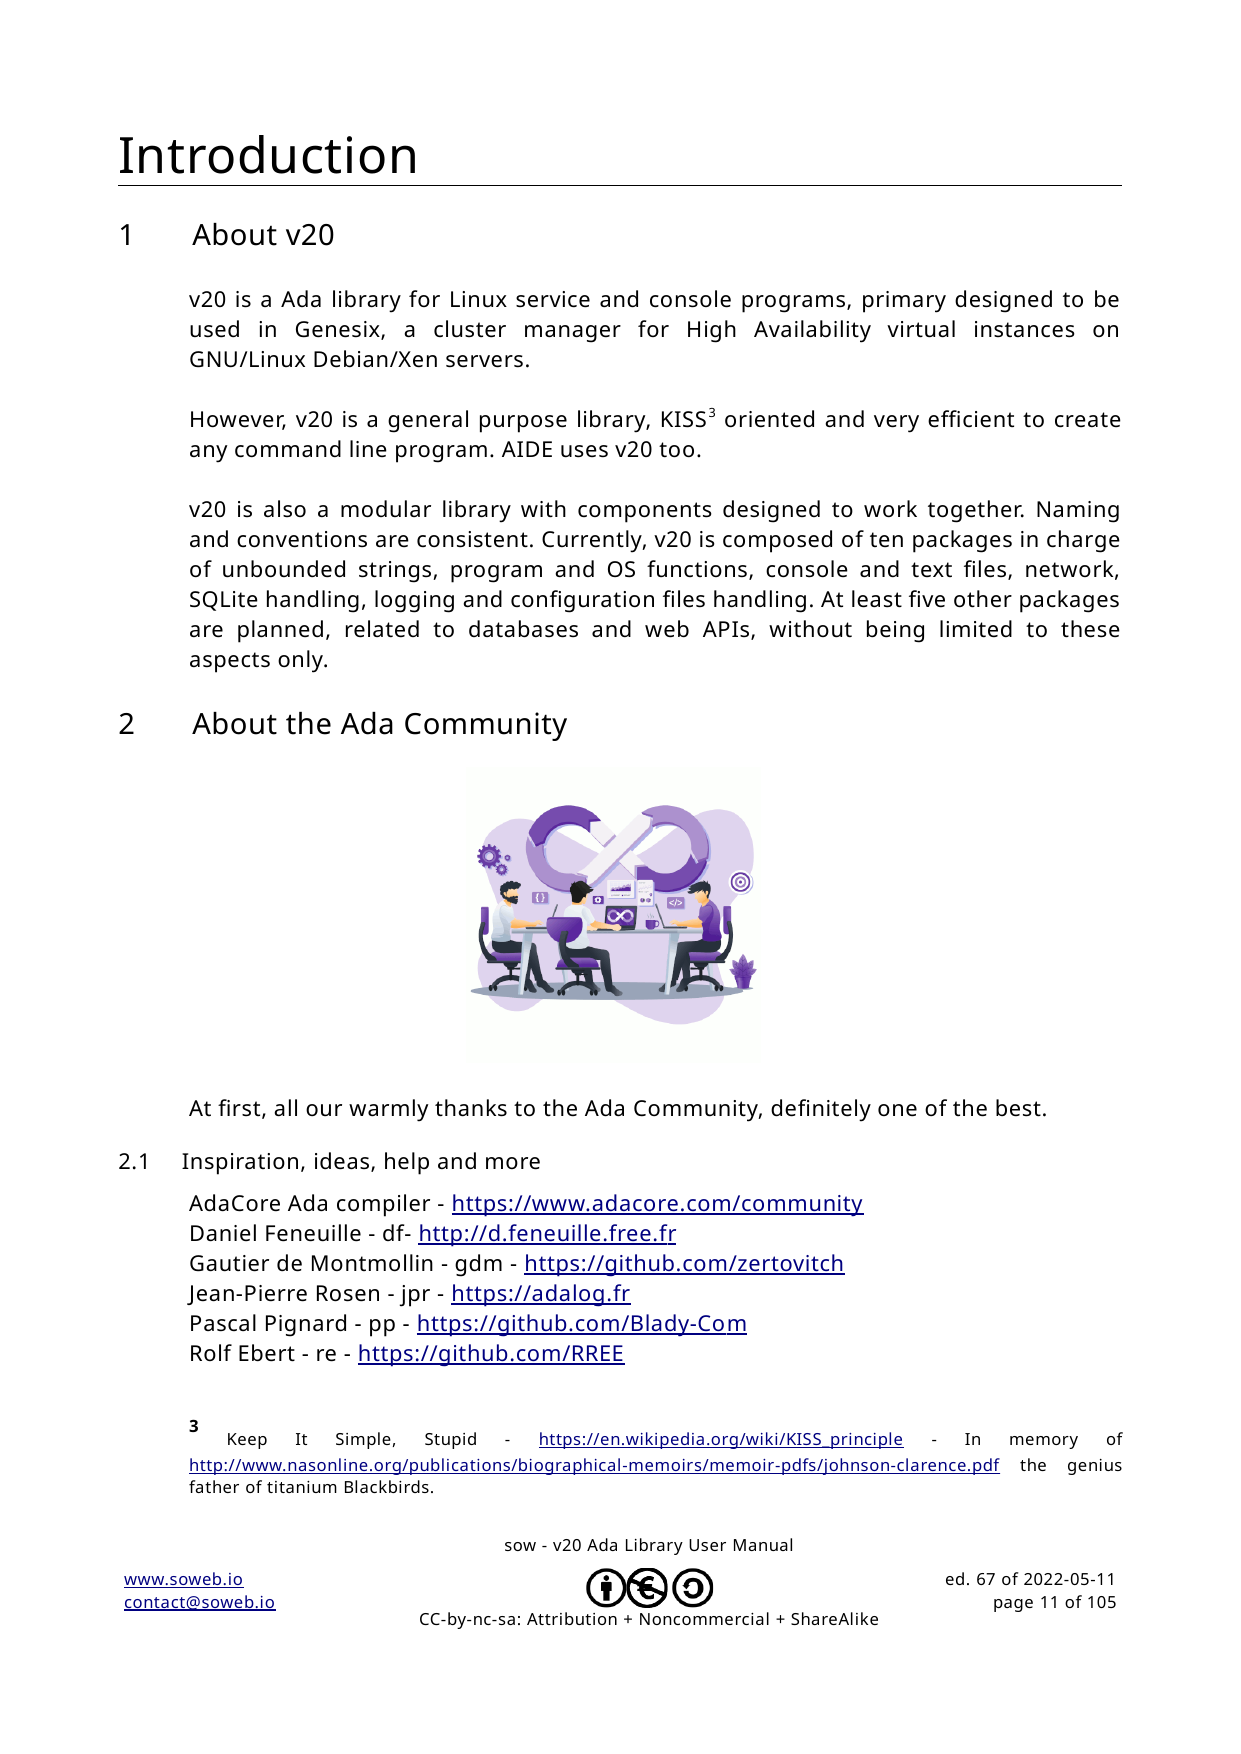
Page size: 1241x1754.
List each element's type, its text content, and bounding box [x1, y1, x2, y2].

picture [585, 1568, 668, 1608]
text Pascal Pignard - pp - https://github.com/Blady-Com [189, 1308, 1122, 1338]
text Jean-Pierre Rosen - jpr - https://adalog.fr [189, 1278, 1122, 1308]
subtitle Inspiration, ideas, help and more [118, 1146, 1122, 1176]
picture [672, 1568, 714, 1608]
text However, v20 is a general purpose library, KISS oriented and very efficient to create any command line program. AIDE uses v20 too. [189, 404, 1122, 464]
text v20 is a Ada library for Linux service and console programs, primary designed to be used in Genesix, a cluster manager for High Availability virtual instances on GNU/Linux Debian/Xen servers. [189, 284, 1122, 374]
subtitle About the Ada Community [118, 703, 1122, 743]
text Daniel Feneuille - df- http://d.feneuille.free.fr [189, 1218, 1122, 1248]
text v20 is also a modular library with components designed to work together. Naming and conventions are consistent. Currently, v20 is composed of ten packages in charge of unbounded strings, program and OS functions, console and text files, network, SQLite handling, logging and configuration files handling. At least five other packages are planned, related to databases and web APIs, without being limited to these aspects only. [189, 494, 1122, 674]
subtitle About v20 [118, 214, 1122, 254]
text Rolf Ebert - re - https://github.com/RREE [189, 1338, 1122, 1368]
picture [466, 767, 762, 1063]
subtitle Introduction [118, 118, 1122, 185]
text Gautier de Montmollin - gdm - https://github.com/zertovitch [189, 1248, 1122, 1278]
text AdaCore Ada compiler - https://www.adacore.com/community [189, 1188, 1122, 1218]
text At first, all our warmly thanks to the Ada Community, definitely one of the best. [189, 1092, 1122, 1122]
text Keep It Simple, Stupid - https://en.wikipedia.org/wiki/KISS_principle - In memory of http://www.nasonline.org/publications/biographical-memoirs/memoir-pdfs/johnson-clarence.pdf the genius father of titanium Blackbirds. [189, 1414, 1122, 1499]
